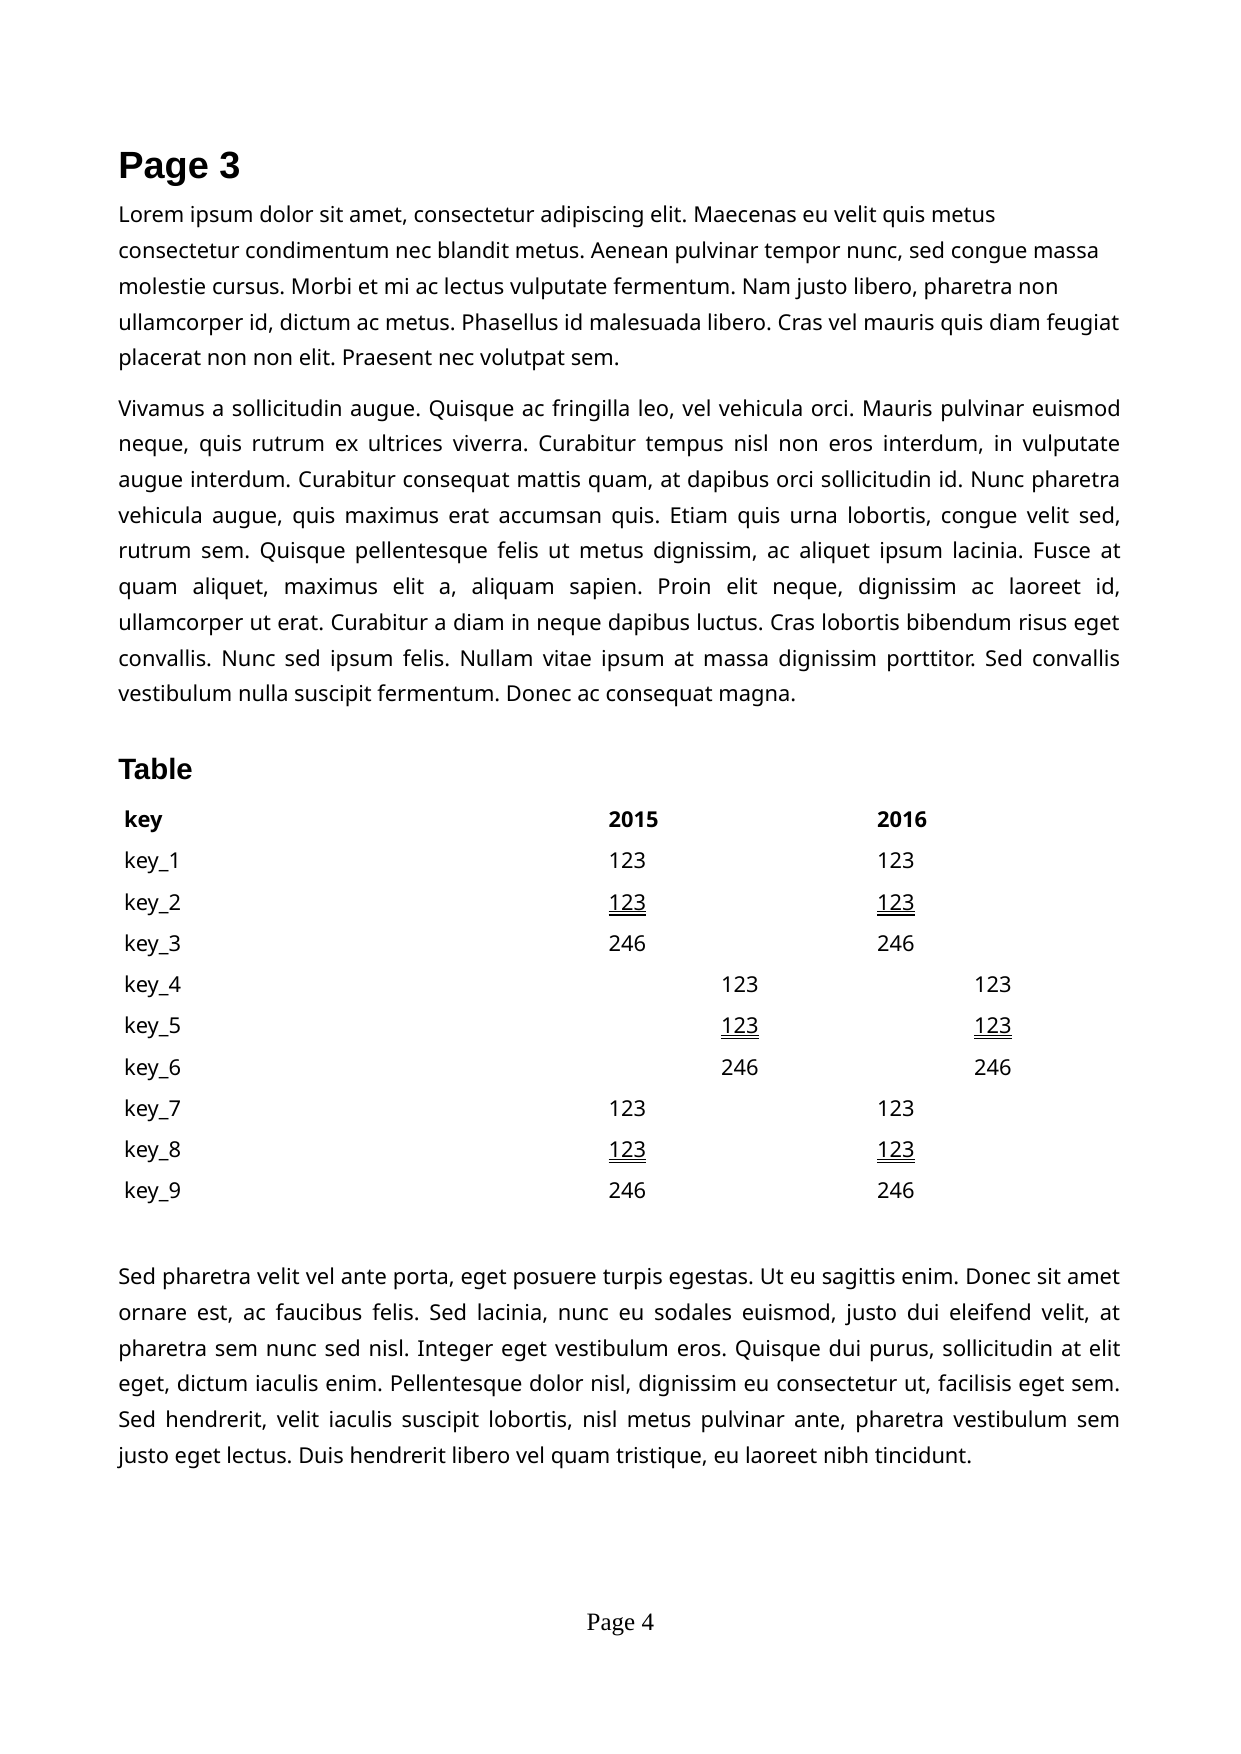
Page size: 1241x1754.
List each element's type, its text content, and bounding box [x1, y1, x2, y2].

table_cell 246 [603, 1170, 715, 1211]
table_cell [244, 963, 369, 1004]
table_cell [715, 1128, 821, 1169]
table_header key [118, 798, 243, 839]
table_cell [821, 840, 871, 881]
table_cell [369, 1128, 602, 1169]
table_cell 123 [715, 1005, 821, 1046]
table_cell [968, 1170, 1123, 1211]
table_cell 123 [871, 840, 968, 881]
table_cell [369, 1170, 602, 1211]
table_cell [821, 963, 871, 1004]
table_cell [603, 1046, 715, 1087]
table_cell key_4 [118, 963, 243, 1004]
table_cell [244, 840, 369, 881]
table_cell 246 [871, 922, 968, 963]
table_cell [369, 922, 602, 963]
table_cell 123 [871, 881, 968, 922]
table_cell key_3 [118, 922, 243, 963]
table_cell [715, 840, 821, 881]
table_cell [821, 1005, 871, 1046]
text Sed pharetra velit vel ante porta, eget posuere turpis egestas. Ut eu sagittis enim. Donec sit amet ornare est, ac faucibus felis. Sed lacinia, nunc eu sodales euismod, justo dui eleifend velit, at pharetra sem nunc sed nisl. Integer eget vestibulum eros. Quisque dui purus, sollicitudin at elit eget, dictum iaculis enim. Pellentesque dolor nisl, dignissim eu consectetur ut, facilisis eget sem. Sed hendrerit, velit iaculis suscipit lobortis, nisl metus pulvinar ante, pharetra vestibulum sem justo eget lectus. Duis hendrerit libero vel quam tristique, eu laoreet nibh tincidunt. [118, 1261, 1122, 1469]
table_cell key_8 [118, 1128, 243, 1169]
table_cell [369, 881, 602, 922]
table_cell 246 [968, 1046, 1123, 1087]
table_cell [369, 1087, 602, 1128]
table_cell [244, 881, 369, 922]
subtitle Page 3 [118, 143, 1122, 187]
table_cell [369, 840, 602, 881]
table_cell 123 [871, 1087, 968, 1128]
table_cell [244, 1170, 369, 1211]
table_header [821, 798, 871, 839]
table_cell [244, 1046, 369, 1087]
table_cell key_1 [118, 840, 243, 881]
table_cell [968, 881, 1123, 922]
table_cell [821, 1087, 871, 1128]
table_header [968, 798, 1123, 839]
table_cell 123 [603, 840, 715, 881]
table_cell [968, 922, 1123, 963]
table_cell 123 [603, 1128, 715, 1169]
table_cell 246 [603, 922, 715, 963]
table_cell [821, 881, 871, 922]
table_cell 123 [968, 1005, 1123, 1046]
table_cell [968, 1128, 1123, 1169]
table_cell key_9 [118, 1170, 243, 1211]
table_cell key_6 [118, 1046, 243, 1087]
table_cell 123 [871, 1128, 968, 1169]
table_cell 123 [603, 1087, 715, 1128]
table_cell key_5 [118, 1005, 243, 1046]
table_cell [968, 1087, 1123, 1128]
table_cell [821, 1128, 871, 1169]
table_cell [244, 1087, 369, 1128]
table_cell [821, 1170, 871, 1211]
table_cell 246 [871, 1170, 968, 1211]
table_cell [715, 881, 821, 922]
table_cell [603, 963, 715, 1004]
table_header [369, 798, 602, 839]
table_cell [821, 922, 871, 963]
table_cell [369, 1005, 602, 1046]
table_cell [369, 963, 602, 1004]
table_cell [244, 1005, 369, 1046]
table_cell [244, 922, 369, 963]
text Lorem ipsum dolor sit amet, consectetur adipiscing elit. Maecenas eu velit quis metus consectetur condimentum nec blandit metus. Aenean pulvinar tempor nunc, sed congue massa molestie cursus. Morbi et mi ac lectus vulputate fermentum. Nam justo libero, pharetra non ullamcorper id, dictum ac metus. Phasellus id malesuada libero. Cras vel mauris quis diam feugiat placerat non non elit. Praesent nec volutpat sem. [118, 199, 1122, 372]
table_cell [715, 922, 821, 963]
table_cell key_7 [118, 1087, 243, 1128]
table_cell key_2 [118, 881, 243, 922]
table_cell [871, 1046, 968, 1087]
table_cell [968, 840, 1123, 881]
table_cell [603, 1005, 715, 1046]
table_cell [871, 963, 968, 1004]
table_cell [715, 1170, 821, 1211]
table_header [715, 798, 821, 839]
table_cell 123 [715, 963, 821, 1004]
table_header [244, 798, 369, 839]
table_cell 246 [715, 1046, 821, 1087]
table_header 2015 [603, 798, 715, 839]
text Vivamus a sollicitudin augue. Quisque ac fringilla leo, vel vehicula orci. Mauris pulvinar euismod neque, quis rutrum ex ultrices viverra. Curabitur tempus nisl non eros interdum, in vulputate augue interdum. Curabitur consequat mattis quam, at dapibus orci sollicitudin id. Nunc pharetra vehicula augue, quis maximus erat accumsan quis. Etiam quis urna lobortis, congue velit sed, rutrum sem. Quisque pellentesque felis ut metus dignissim, ac aliquet ipsum lacinia. Fusce at quam aliquet, maximus elit a, aliquam sapien. Proin elit neque, dignissim ac laoreet id, ullamcorper ut erat. Curabitur a diam in neque dapibus luctus. Cras lobortis bibendum risus eget convallis. Nunc sed ipsum felis. Nullam vitae ipsum at massa dignissim porttitor. Sed convallis vestibulum nulla suscipit fermentum. Donec ac consequat magna. [118, 392, 1122, 708]
subtitle Table [118, 752, 1122, 786]
table_cell [715, 1087, 821, 1128]
table_header 2016 [871, 798, 968, 839]
table_cell [369, 1046, 602, 1087]
table_cell 123 [603, 881, 715, 922]
table_cell [244, 1128, 369, 1169]
table_cell [871, 1005, 968, 1046]
table_cell [821, 1046, 871, 1087]
table_cell 123 [968, 963, 1123, 1004]
